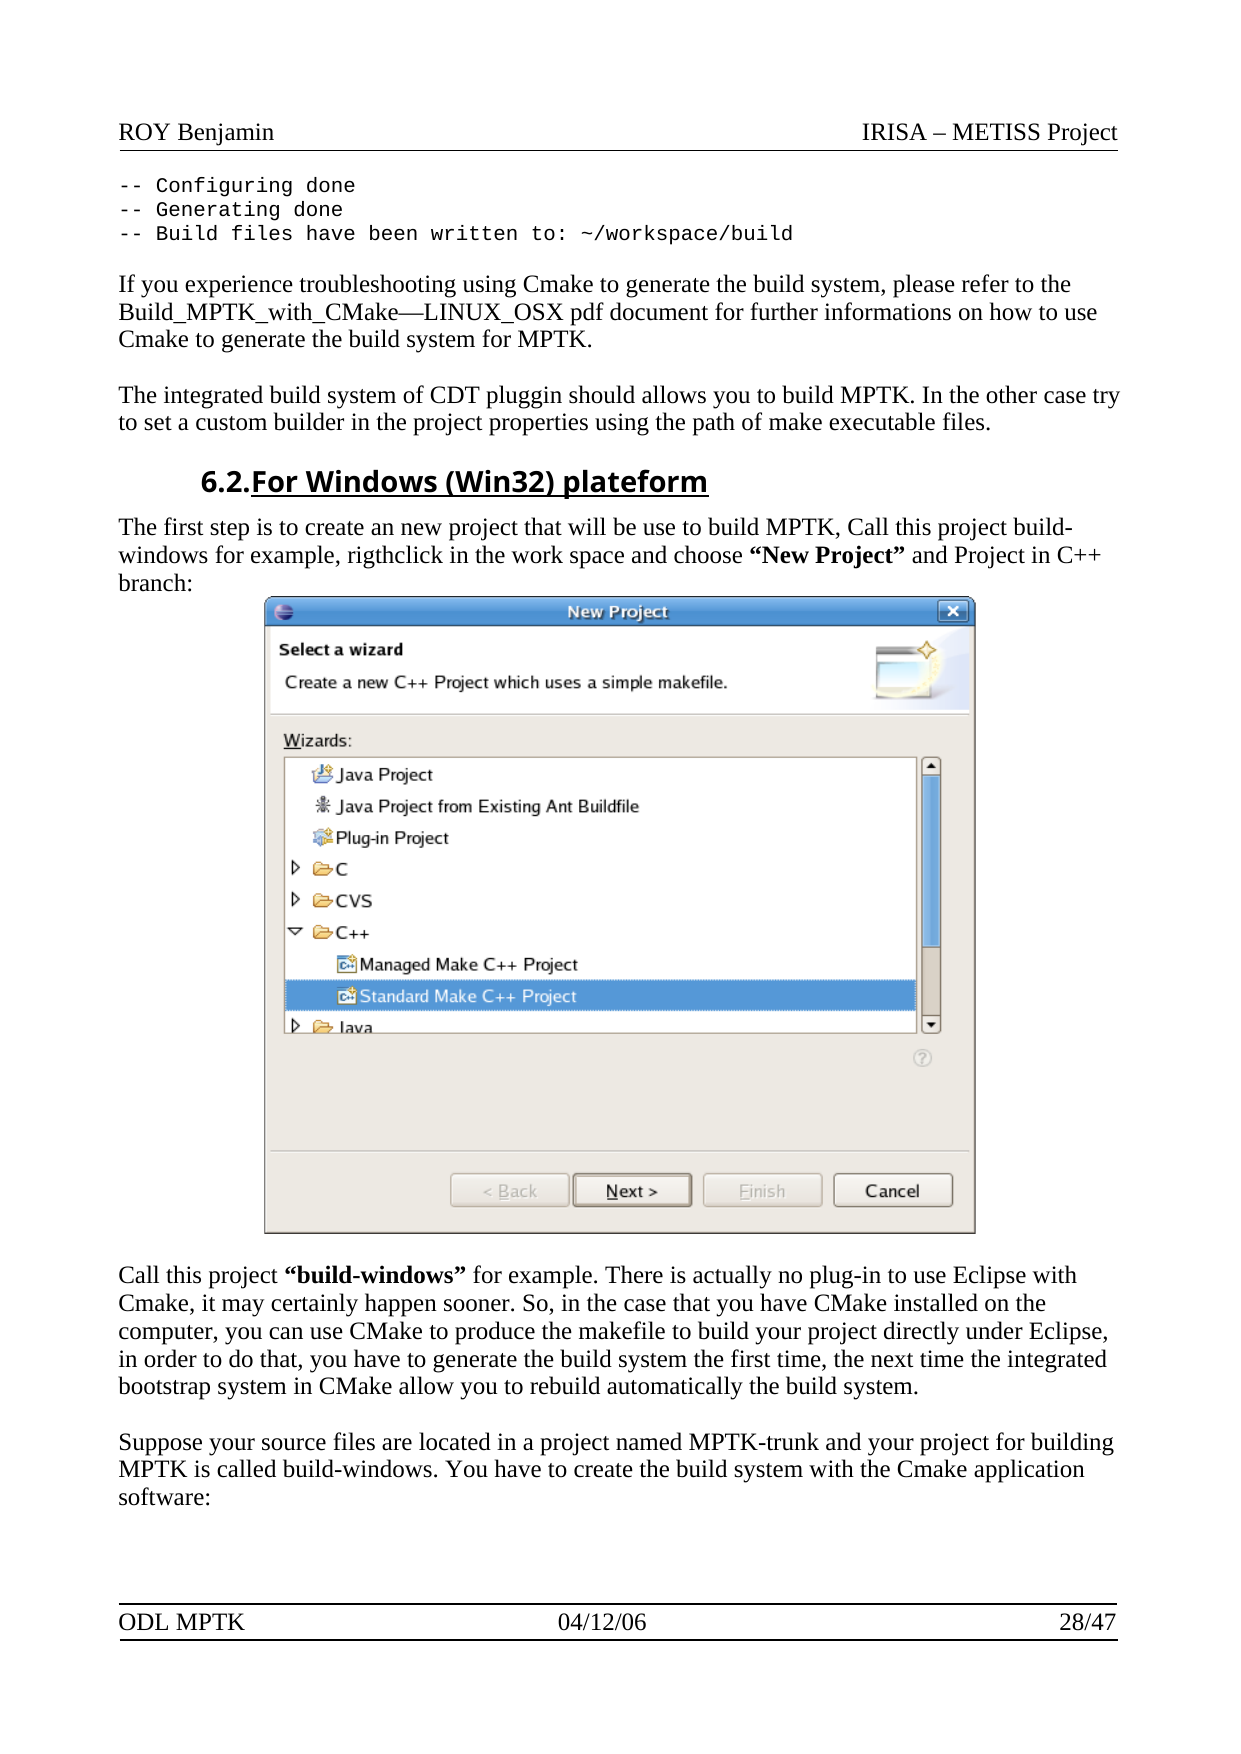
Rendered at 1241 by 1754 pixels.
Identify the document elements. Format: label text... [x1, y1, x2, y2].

picture [264, 596, 976, 1234]
subtitle For Windows (Win32) plateform [193, 461, 1122, 501]
text The integrated build system of CDT pluggin should allows you to build MPTK. In the other case try to set a custom builder in the project properties using the path of make executable files. [118, 381, 1122, 436]
text -- Build files have been written to: ~/workspace/build [118, 223, 1122, 246]
text -- Generating done [118, 199, 1122, 223]
text If you experience troubleshooting using Cmake to generate the build system, please refer to the Build_MPTK_with_CMake—LINUX_OSX pdf document for further informations on how to use Cmake to generate the build system for MPTK. [118, 270, 1122, 353]
text -- Configuring done [118, 175, 1122, 199]
text Suppose your source files are located in a project named MPTK-trunk and your project for building MPTK is called build-windows. You have to create the build system with the Cmake application software: [118, 1428, 1122, 1511]
text Call this project “build-windows” for example. There is actually no plug-in to use Eclipse with Cmake, it may certainly happen sooner. So, in the case that you have CMake installed on the computer, you can use CMake to produce the makefile to build your project directly under Eclipse, in order to do that, you have to generate the build system the first time, the next time the integrated bootstrap system in CMake allow you to rebuild automatically the build system. [118, 1262, 1122, 1400]
text The first step is to create an new project that will be use to build MPTK, Call this project build-windows for example, rigthclick in the work space and choose “New Project” and Project in C++ branch: [118, 513, 1122, 596]
